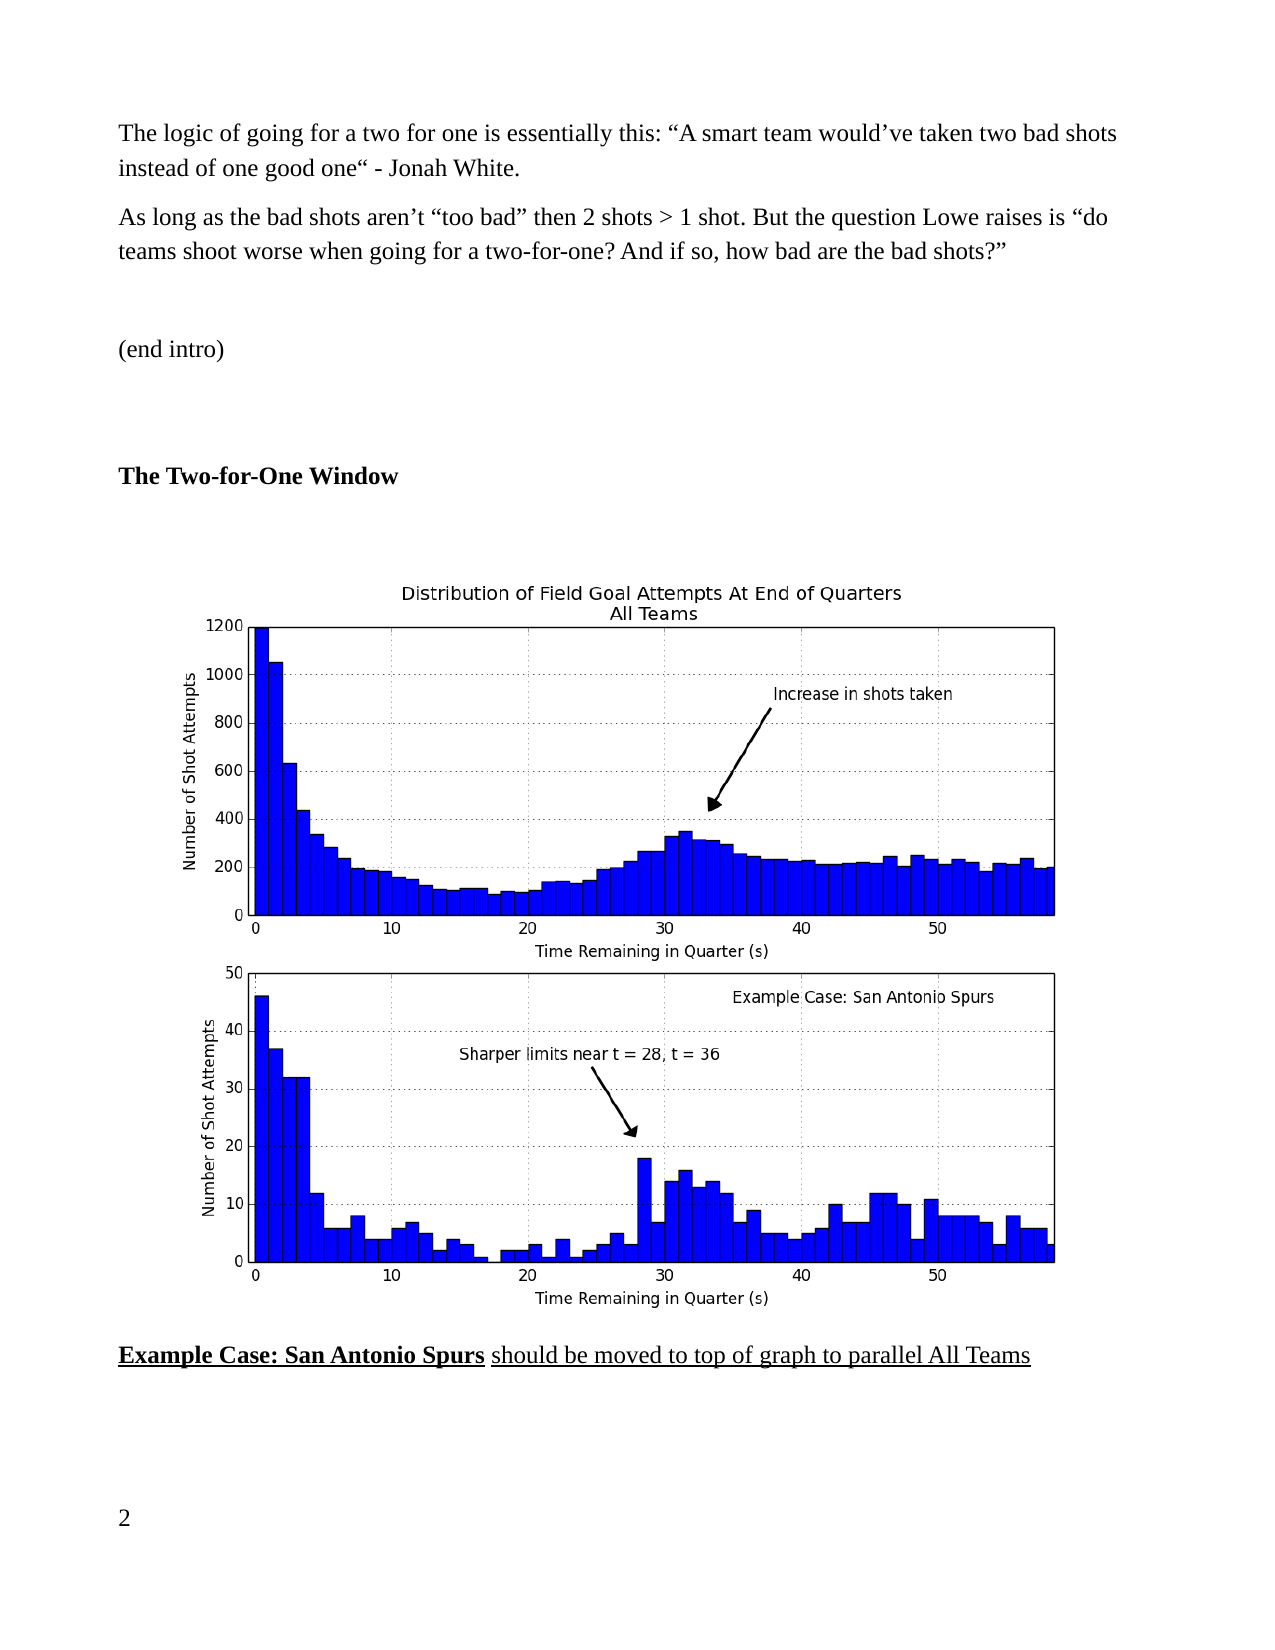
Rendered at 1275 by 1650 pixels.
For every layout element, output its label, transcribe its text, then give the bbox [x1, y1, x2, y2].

text The logic of going for a two for one is essentially this: “A smart team would’ve taken two bad shots instead of one good one“ - Jonah White. [118, 118, 1157, 181]
text Example Case: San Antonio Spurs should be moved to top of graph to parallel All Teams [118, 1341, 1157, 1369]
text (end intro) [118, 334, 1157, 363]
text The Two-for-One Window [118, 461, 1157, 490]
text As long as the bad shots aren’t “too bad” then 2 shots > 1 shot. But the question Lowe raises is “do teams shoot worse when going for a two-for-one? And if so, how bad are the bad shots?” [118, 202, 1157, 265]
picture [118, 547, 1157, 1341]
